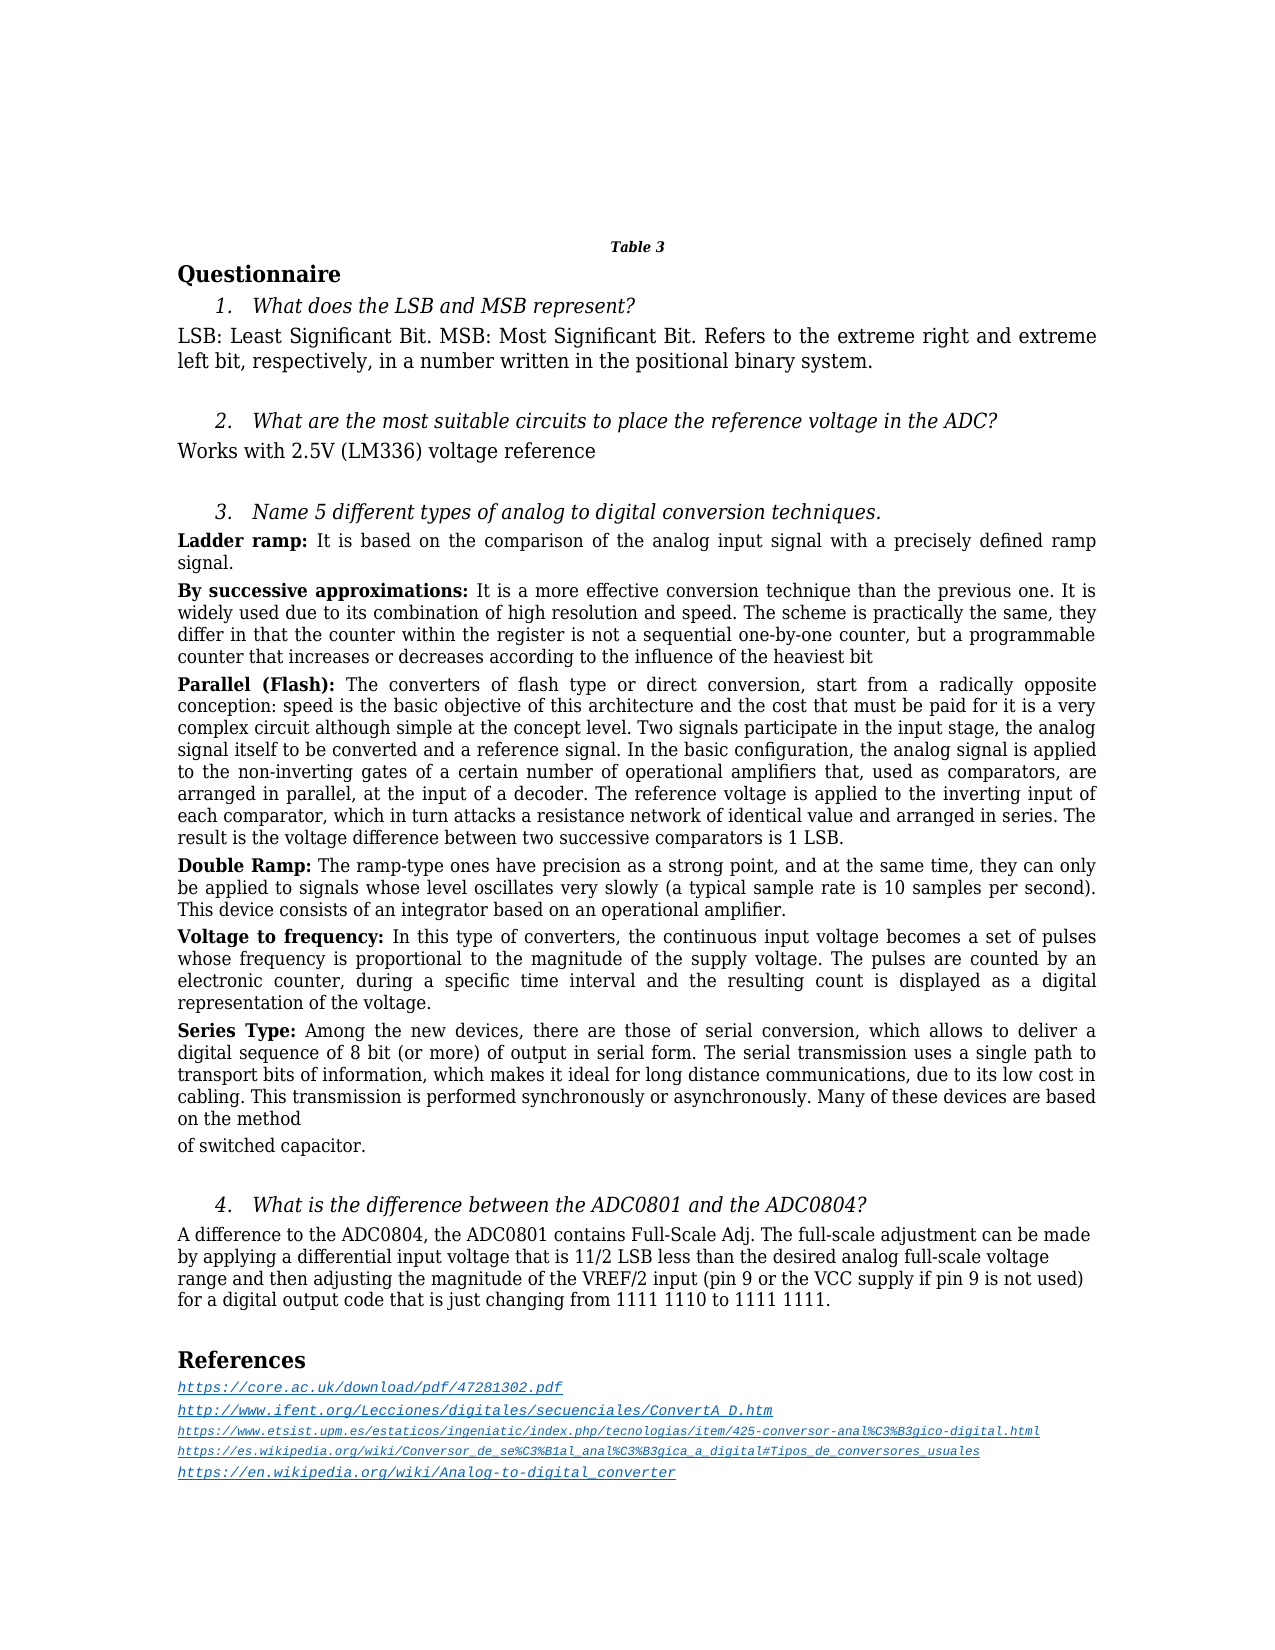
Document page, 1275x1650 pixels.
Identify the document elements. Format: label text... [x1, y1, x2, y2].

text http://www.ifent.org/Lecciones/digitales/secuenciales/ConvertA_D.htm [177, 1403, 1098, 1419]
text https://en.wikipedia.org/wiki/Analog-to-digital_converter [177, 1465, 1098, 1482]
text LSB: Least Significant Bit. MSB: Most Significant Bit. Refers to the extreme right and extreme left bit, respectively, in a number written in the positional binary system. [177, 324, 1098, 373]
text Series Type: Among the new devices, there are those of serial conversion, which allows to deliver a digital sequence of 8 bit (or more) of output in serial form. The serial transmission uses a single path to transport bits of information, which makes it ideal for long distance communications, due to its low cost in cabling. This transmission is performed synchronously or asynchronously. Many of these devices are based on the method [177, 1020, 1098, 1129]
text A difference to the ADC0804, the ADC0801 contains Full-Scale Adj. The full-scale adjustment can be made by applying a differential input voltage that is 11/2 LSB less than the desired analog full-scale voltage range and then adjusting the magnitude of the VREF/2 input (pin 9 or the VCC supply if pin 9 is not used) for a digital output code that is just changing from 1111 1110 to 1111 1111. [177, 1224, 1098, 1311]
list What are the most suitable circuits to place the reference voltage in the ADC? [215, 409, 1098, 433]
list What does the LSB and MSB represent? [215, 294, 1098, 318]
text Works with 2.5V (LM336) voltage reference [177, 439, 1098, 463]
text Voltage to frequency: In this type of converters, the continuous input voltage becomes a set of pulses whose frequency is proportional to the magnitude of the supply voltage. The pulses are counted by an electronic counter, during a specific time interval and the resulting count is displayed as a digital representation of the voltage. [177, 926, 1098, 1014]
text Double Ramp: The ramp-type ones have precision as a strong point, and at the same time, they can only be applied to signals whose level oscillates very slowly (a typical sample rate is 10 samples per second). This device consists of an integrator based on an operational amplifier. [177, 854, 1098, 920]
list Name 5 different types of analog to digital conversion techniques. [215, 500, 1098, 524]
text https://es.wikipedia.org/wiki/Conversor_de_se%C3%B1al_anal%C3%B3gica_a_digital#Tipos_de_conversores_usuales [177, 1445, 1098, 1459]
text of switched capacitor. [177, 1136, 1098, 1157]
text https://core.ac.uk/download/pdf/47281302.pdf [177, 1380, 1098, 1397]
list What is the difference between the ADC0801 and the ADC0804? [215, 1193, 1098, 1218]
text Parallel (Flash): The converters of flash type or direct conversion, start from a radically opposite conception: speed is the basic objective of this architecture and the cost that must be paid for it is a very complex circuit although simple at the concept level. Two signals participate in the input stage, the analog signal itself to be converted and a reference signal. In the basic configuration, the analog signal is applied to the non-inverting gates of a certain number of operational amplifiers that, used as comparators, are arranged in parallel, at the input of a decoder. The reference voltage is applied to the inverting input of each comparator, which in turn attacks a resistance network of identical value and arranged in series. The result is the voltage difference between two successive comparators is 1 LSB. [177, 673, 1098, 849]
text By successive approximations: It is a more effective conversion technique than the previous one. It is widely used due to its combination of high resolution and speed. The scheme is practically the same, they differ in that the counter within the register is not a sequential one-by-one counter, but a programmable counter that increases or decreases according to the influence of the heaviest bit [177, 580, 1098, 667]
text Questionnaire [177, 261, 1098, 288]
text https://www.etsist.upm.es/estaticos/ingeniatic/index.php/tecnologias/item/425-conversor-anal%C3%B3gico-digital.html [177, 1425, 1098, 1439]
text References [177, 1347, 1098, 1374]
text Table 3 [177, 238, 1098, 255]
text Ladder ramp: It is based on the comparison of the analog input signal with a precisely defined ramp signal. [177, 530, 1098, 574]
